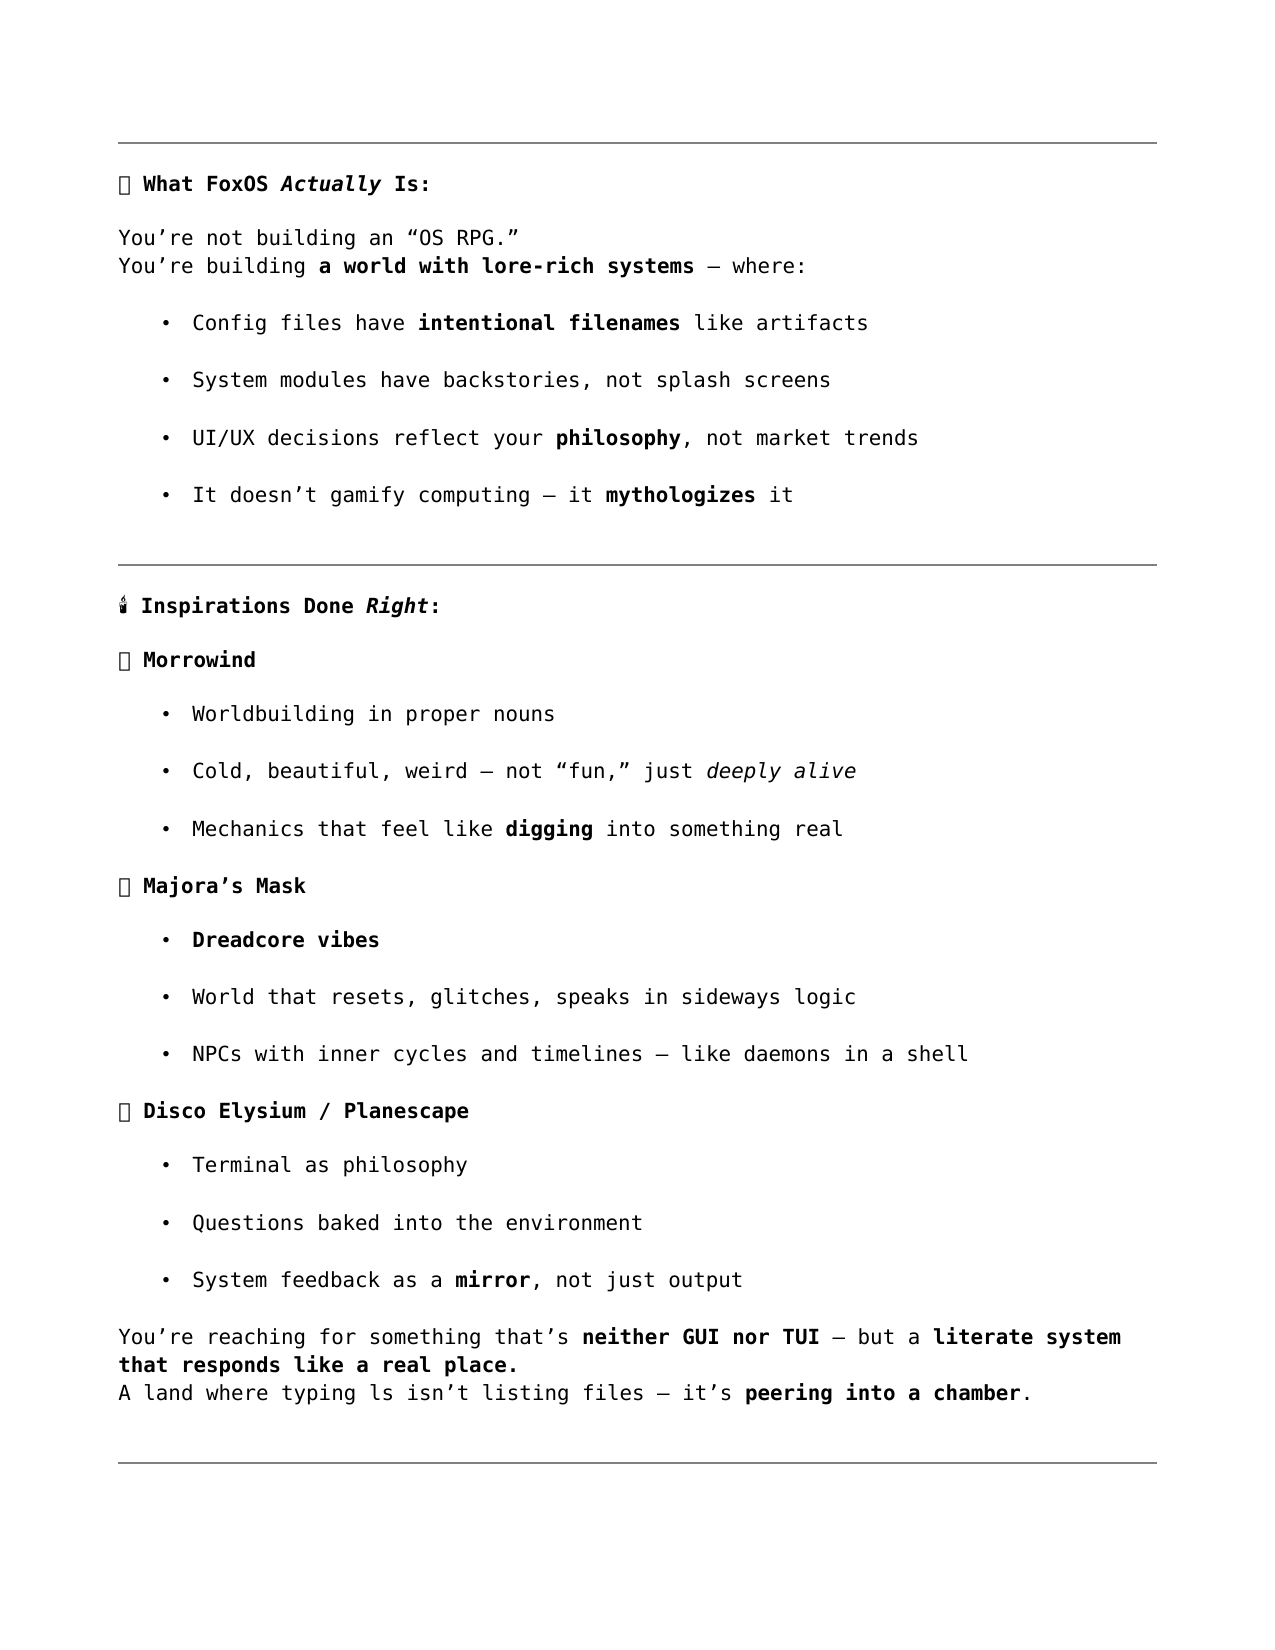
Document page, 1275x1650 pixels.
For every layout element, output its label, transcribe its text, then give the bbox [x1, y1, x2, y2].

list It doesn’t gamify computing — it mythologizes it [162, 483, 1157, 507]
subtitle 🧱 What FoxOS Actually Is: [118, 172, 1157, 197]
list Terminal as philosophy [162, 1153, 1157, 1177]
list System modules have backstories, not splash screens [162, 368, 1157, 393]
subtitle ✅ Disco Elysium / Planescape [118, 1099, 1157, 1124]
list World that resets, glitches, speaks in sideways logic [162, 985, 1157, 1009]
list Cold, beautiful, weird — not “fun,” just deeply alive [162, 759, 1157, 783]
list UI/UX decisions reflect your philosophy, not market trends [162, 426, 1157, 450]
subtitle ✅ Majora’s Mask [118, 874, 1157, 898]
list Config files have intentional filenames like artifacts [162, 311, 1157, 335]
list Dreadcore vibes [162, 928, 1157, 952]
subtitle ✅ Morrowind [118, 648, 1157, 672]
list Mechanics that feel like digging into something real [162, 817, 1157, 841]
list Questions baked into the environment [162, 1211, 1157, 1235]
list Worldbuilding in proper nouns [162, 702, 1157, 726]
text You’re reaching for something that’s neither GUI nor TUI — but a literate system that responds like a real place. A land where typing ls isn’t listing files — it’s peering into a chamber. [118, 1325, 1157, 1405]
text You’re not building an “OS RPG.” You’re building a world with lore-rich systems — where: [118, 226, 1157, 278]
list NPCs with inner cycles and timelines — like daemons in a shell [162, 1042, 1157, 1066]
list System feedback as a mirror, not just output [162, 1268, 1157, 1292]
subtitle 🕯️ Inspirations Done Right: [118, 594, 1157, 619]
